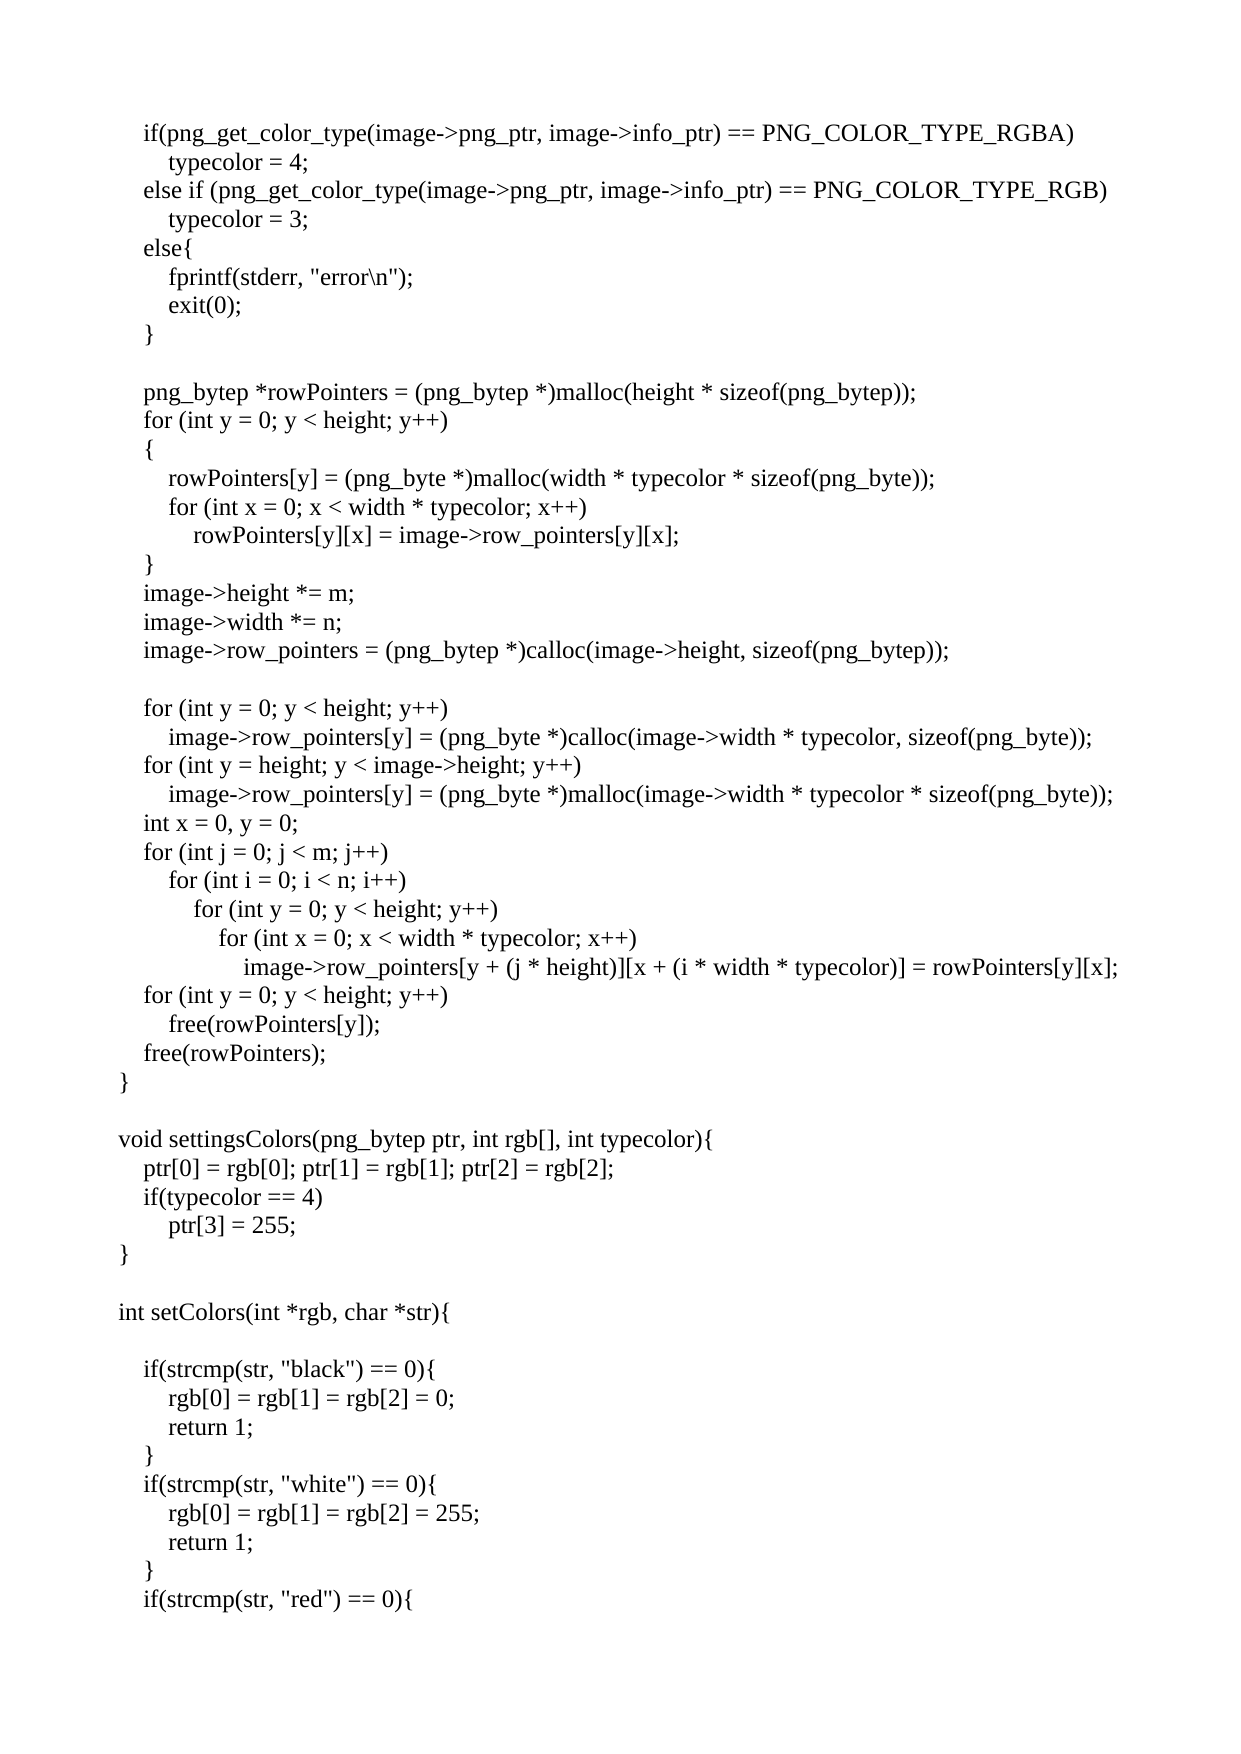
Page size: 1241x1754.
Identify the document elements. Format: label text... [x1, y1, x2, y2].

text image->width *= n; [118, 607, 1149, 636]
text free(rowPointers[y]); [118, 1009, 1149, 1038]
text image->row_pointers[y + (j * height)][x + (i * width * typecolor)] = rowPointers[y][x]; [118, 952, 1149, 981]
text } [118, 1556, 1149, 1584]
text for (int y = 0; y < height; y++) [118, 406, 1149, 434]
text for (int y = 0; y < height; y++) [118, 894, 1149, 923]
text } [118, 319, 1149, 348]
text png_bytep *rowPointers = (png_bytep *)malloc(height * sizeof(png_bytep)); [118, 377, 1149, 406]
text if(png_get_color_type(image->png_ptr, image->info_ptr) == PNG_COLOR_TYPE_RGBA) [118, 118, 1149, 147]
text if(strcmp(str, "black") == 0){ [118, 1354, 1149, 1383]
text else if (png_get_color_type(image->png_ptr, image->info_ptr) == PNG_COLOR_TYPE_RGB) [118, 176, 1149, 204]
text int x = 0, y = 0; [118, 808, 1149, 837]
text free(rowPointers); [118, 1038, 1149, 1067]
text for (int y = 0; y < height; y++) [118, 693, 1149, 722]
text return 1; [118, 1527, 1149, 1556]
text } [118, 1239, 1149, 1268]
text ptr[0] = rgb[0]; ptr[1] = rgb[1]; ptr[2] = rgb[2]; [118, 1153, 1149, 1182]
text rgb[0] = rgb[1] = rgb[2] = 255; [118, 1498, 1149, 1527]
text for (int i = 0; i < n; i++) [118, 866, 1149, 894]
text for (int x = 0; x < width * typecolor; x++) [118, 492, 1149, 521]
text { [118, 434, 1149, 463]
text typecolor = 3; [118, 204, 1149, 233]
text rowPointers[y] = (png_byte *)malloc(width * typecolor * sizeof(png_byte)); [118, 463, 1149, 492]
text for (int x = 0; x < width * typecolor; x++) [118, 923, 1149, 952]
text typecolor = 4; [118, 147, 1149, 176]
text for (int y = 0; y < height; y++) [118, 981, 1149, 1009]
text ptr[3] = 255; [118, 1211, 1149, 1239]
text void settingsColors(png_bytep ptr, int rgb[], int typecolor){ [118, 1124, 1149, 1153]
text exit(0); [118, 291, 1149, 319]
text return 1; [118, 1412, 1149, 1441]
text } [118, 1441, 1149, 1469]
text if(strcmp(str, "white") == 0){ [118, 1469, 1149, 1498]
text } [118, 1067, 1149, 1096]
text if(typecolor == 4) [118, 1182, 1149, 1211]
text rgb[0] = rgb[1] = rgb[2] = 0; [118, 1383, 1149, 1412]
text for (int j = 0; j < m; j++) [118, 837, 1149, 866]
text fprintf(stderr, "error\n"); [118, 262, 1149, 291]
text image->row_pointers = (png_bytep *)calloc(image->height, sizeof(png_bytep)); [118, 636, 1149, 664]
text if(strcmp(str, "red") == 0){ [118, 1584, 1149, 1613]
text else{ [118, 233, 1149, 262]
text rowPointers[y][x] = image->row_pointers[y][x]; [118, 521, 1149, 549]
text } [118, 549, 1149, 578]
text image->row_pointers[y] = (png_byte *)malloc(image->width * typecolor * sizeof(png_byte)); [118, 779, 1149, 808]
text for (int y = height; y < image->height; y++) [118, 751, 1149, 779]
text int setColors(int *rgb, char *str){ [118, 1297, 1149, 1326]
text image->row_pointers[y] = (png_byte *)calloc(image->width * typecolor, sizeof(png_byte)); [118, 722, 1149, 751]
text image->height *= m; [118, 578, 1149, 607]
